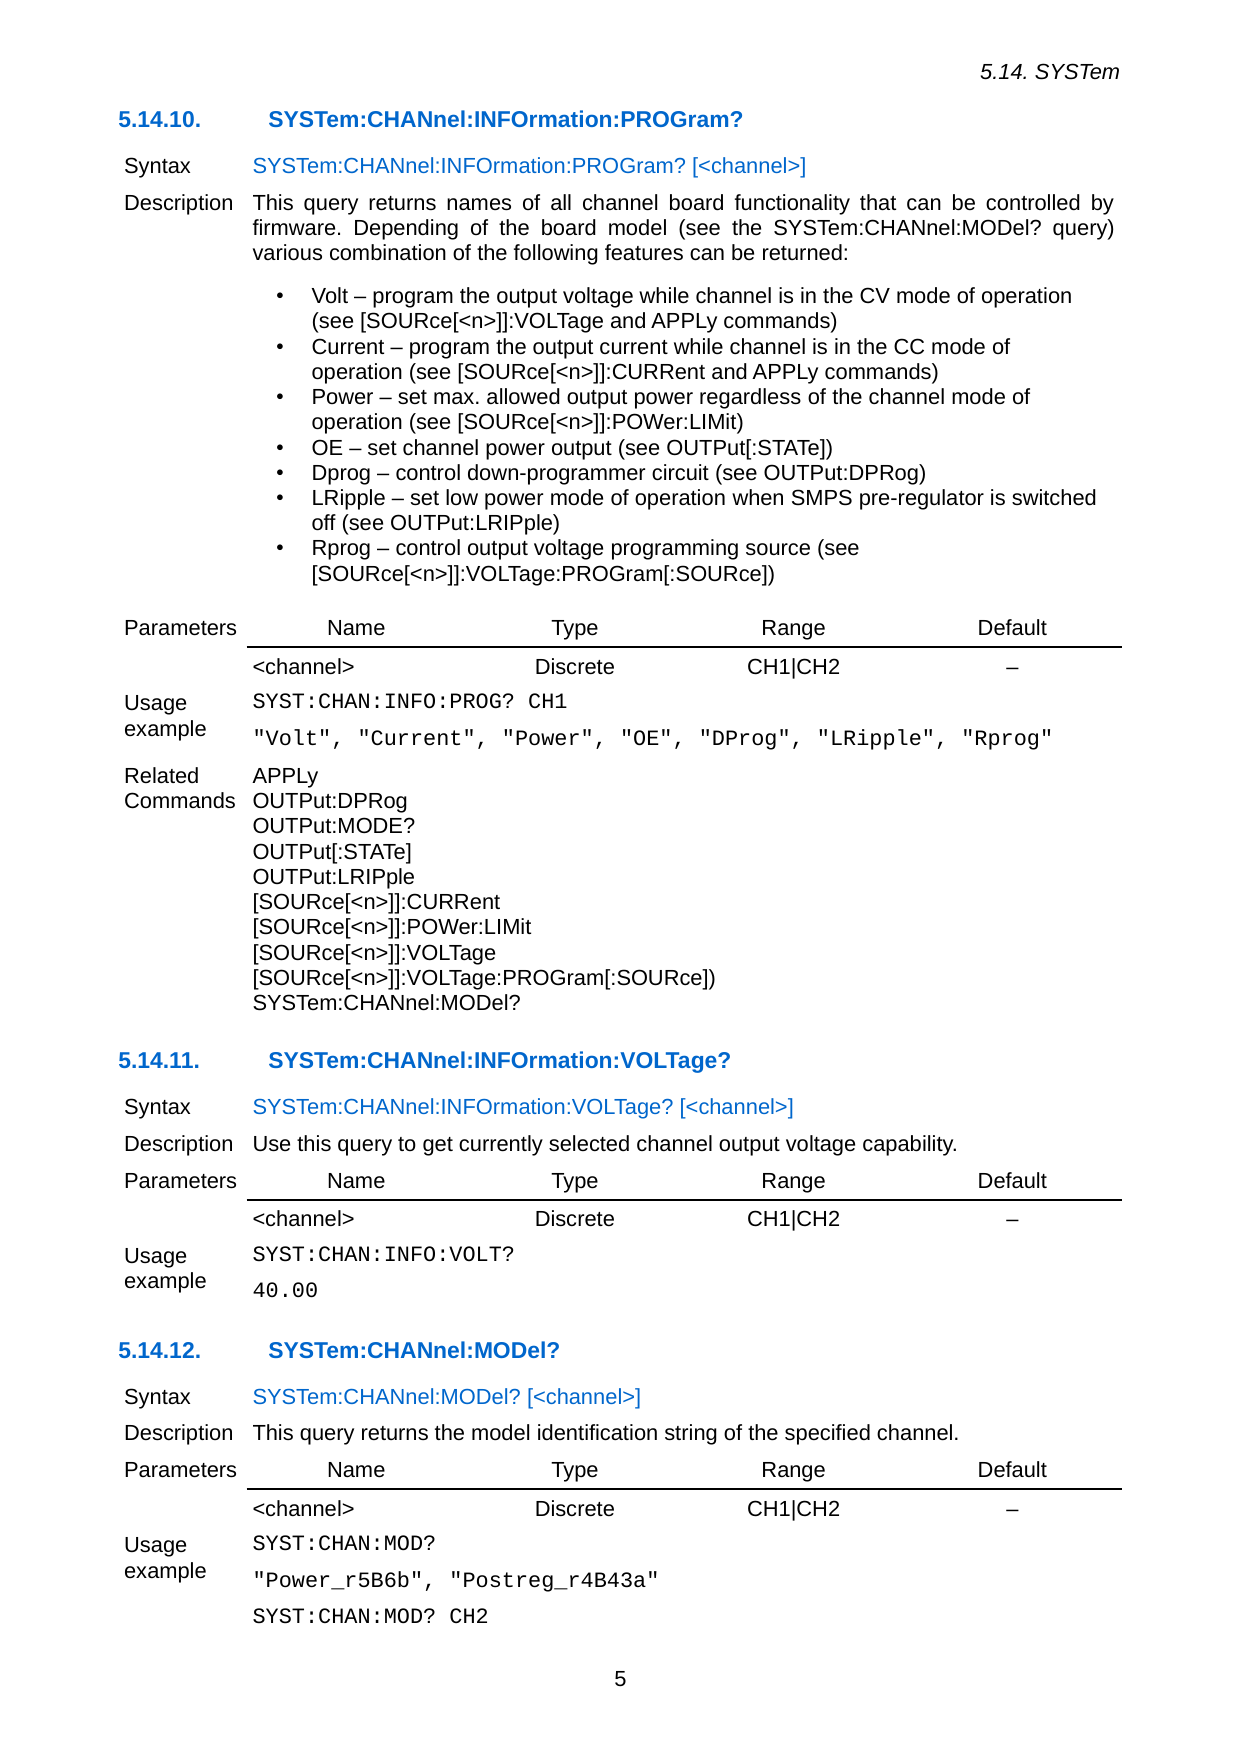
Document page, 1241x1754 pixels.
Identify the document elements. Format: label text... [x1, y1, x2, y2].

table_cell Description [118, 1125, 247, 1162]
table_cell Description [118, 1415, 247, 1451]
table_cell This query returns the model identification string of the specified channel. [247, 1415, 1122, 1451]
table_cell Parameters [118, 1162, 247, 1237]
table_cell Parameters [118, 1451, 247, 1527]
table_cell Discrete [465, 1201, 684, 1237]
table_cell CH1|CH2 [684, 1201, 903, 1237]
table_cell Name [247, 1162, 465, 1198]
table_cell Usage example [118, 685, 247, 757]
table_header SYSTem:CHANnel:INFOrmation:PROGram? [<channel>] [247, 148, 1122, 184]
table_cell Default [903, 609, 1122, 646]
table_cell <channel> [247, 1490, 465, 1527]
table_cell Default [903, 1162, 1122, 1198]
table_header Syntax [118, 1089, 247, 1125]
table_cell Use this query to get currently selected channel output voltage capability. [247, 1125, 1122, 1162]
table_cell Usage example [118, 1527, 247, 1636]
table_cell Related Commands [118, 757, 247, 1021]
table_cell SYST:CHAN:INFO:PROG? CH1 "Volt", "Current", "Power", "OE", "DProg", "LRipple", "Rprog" [247, 685, 1122, 757]
table_cell SYST:CHAN:INFO:VOLT? 40.00 [247, 1237, 1122, 1310]
table_header SYSTem:CHANnel:MODel? [<channel>] [247, 1378, 1122, 1414]
table_cell Range [684, 1162, 903, 1198]
table_cell Name [247, 609, 465, 646]
table_cell SYST:CHAN:MOD? "Power_r5B6b", "Postreg_r4B43a" SYST:CHAN:MOD? CH2 [247, 1527, 1122, 1636]
table_cell Type [465, 1451, 684, 1488]
table_cell CH1|CH2 [684, 648, 903, 684]
table_cell Name [247, 1451, 465, 1488]
table_cell Description [118, 184, 247, 609]
table_cell Usage example [118, 1237, 247, 1310]
table_cell This query returns names of all channel board functionality that can be controlled by firmware. Depending of the board model (see the SYSTem:CHANnel:MODel? query) various combination of the following features can be returned: Volt – program the output voltage while channel is in the CV mode of operation (see [SOURce[<n>]]:VOLTage and APPLy commands) Current – program the output current while channel is in the CC mode of operation (see [SOURce[<n>]]:CURRent and APPLy commands) Power – set max. allowed output power regardless of the channel mode of operation (see [SOURce[<n>]]:POWer:LIMit) OE – set channel power output (see OUTPut[:STATe]) Dprog – control down-programmer circuit (see OUTPut:DPRog) LRipple – set low power mode of operation when SMPS pre-regulator is switched off (see OUTPut:LRIPple) Rprog – control output voltage programming source (see [SOURce[<n>]]:VOLTage:PROGram[:SOURce]) [247, 184, 1122, 609]
table_cell APPLy OUTPut:DPRog OUTPut:MODE? OUTPut[:STATe] OUTPut:LRIPple [SOURce[<n>]]:CURRent [SOURce[<n>]]:POWer:LIMit [SOURce[<n>]]:VOLTage [SOURce[<n>]]:VOLTage:PROGram[:SOURce]) SYSTem:CHANnel:MODel? [247, 757, 1122, 1021]
table_cell CH1|CH2 [684, 1490, 903, 1527]
table_cell – [903, 1490, 1122, 1527]
table_cell Default [903, 1451, 1122, 1488]
table_cell Range [684, 1451, 903, 1488]
table_cell Type [465, 609, 684, 646]
table_header Syntax [118, 148, 247, 184]
table_cell – [903, 648, 1122, 684]
table_cell Range [684, 609, 903, 646]
table_cell <channel> [247, 648, 465, 684]
table_cell <channel> [247, 1201, 465, 1237]
table_cell Discrete [465, 1490, 684, 1527]
subtitle SYSTem:CHANnel:INFOrmation:VOLTage? [118, 1047, 1122, 1074]
subtitle SYSTem:CHANnel:MODel? [118, 1337, 1122, 1363]
table_cell Parameters [118, 609, 247, 684]
table_cell Discrete [465, 648, 684, 684]
table_header Syntax [118, 1378, 247, 1414]
subtitle SYSTem:CHANnel:INFOrmation:PROGram? [118, 106, 1122, 133]
table_cell – [903, 1201, 1122, 1237]
table_cell Type [465, 1162, 684, 1198]
table_header SYSTem:CHANnel:INFOrmation:VOLTage? [<channel>] [247, 1089, 1122, 1125]
